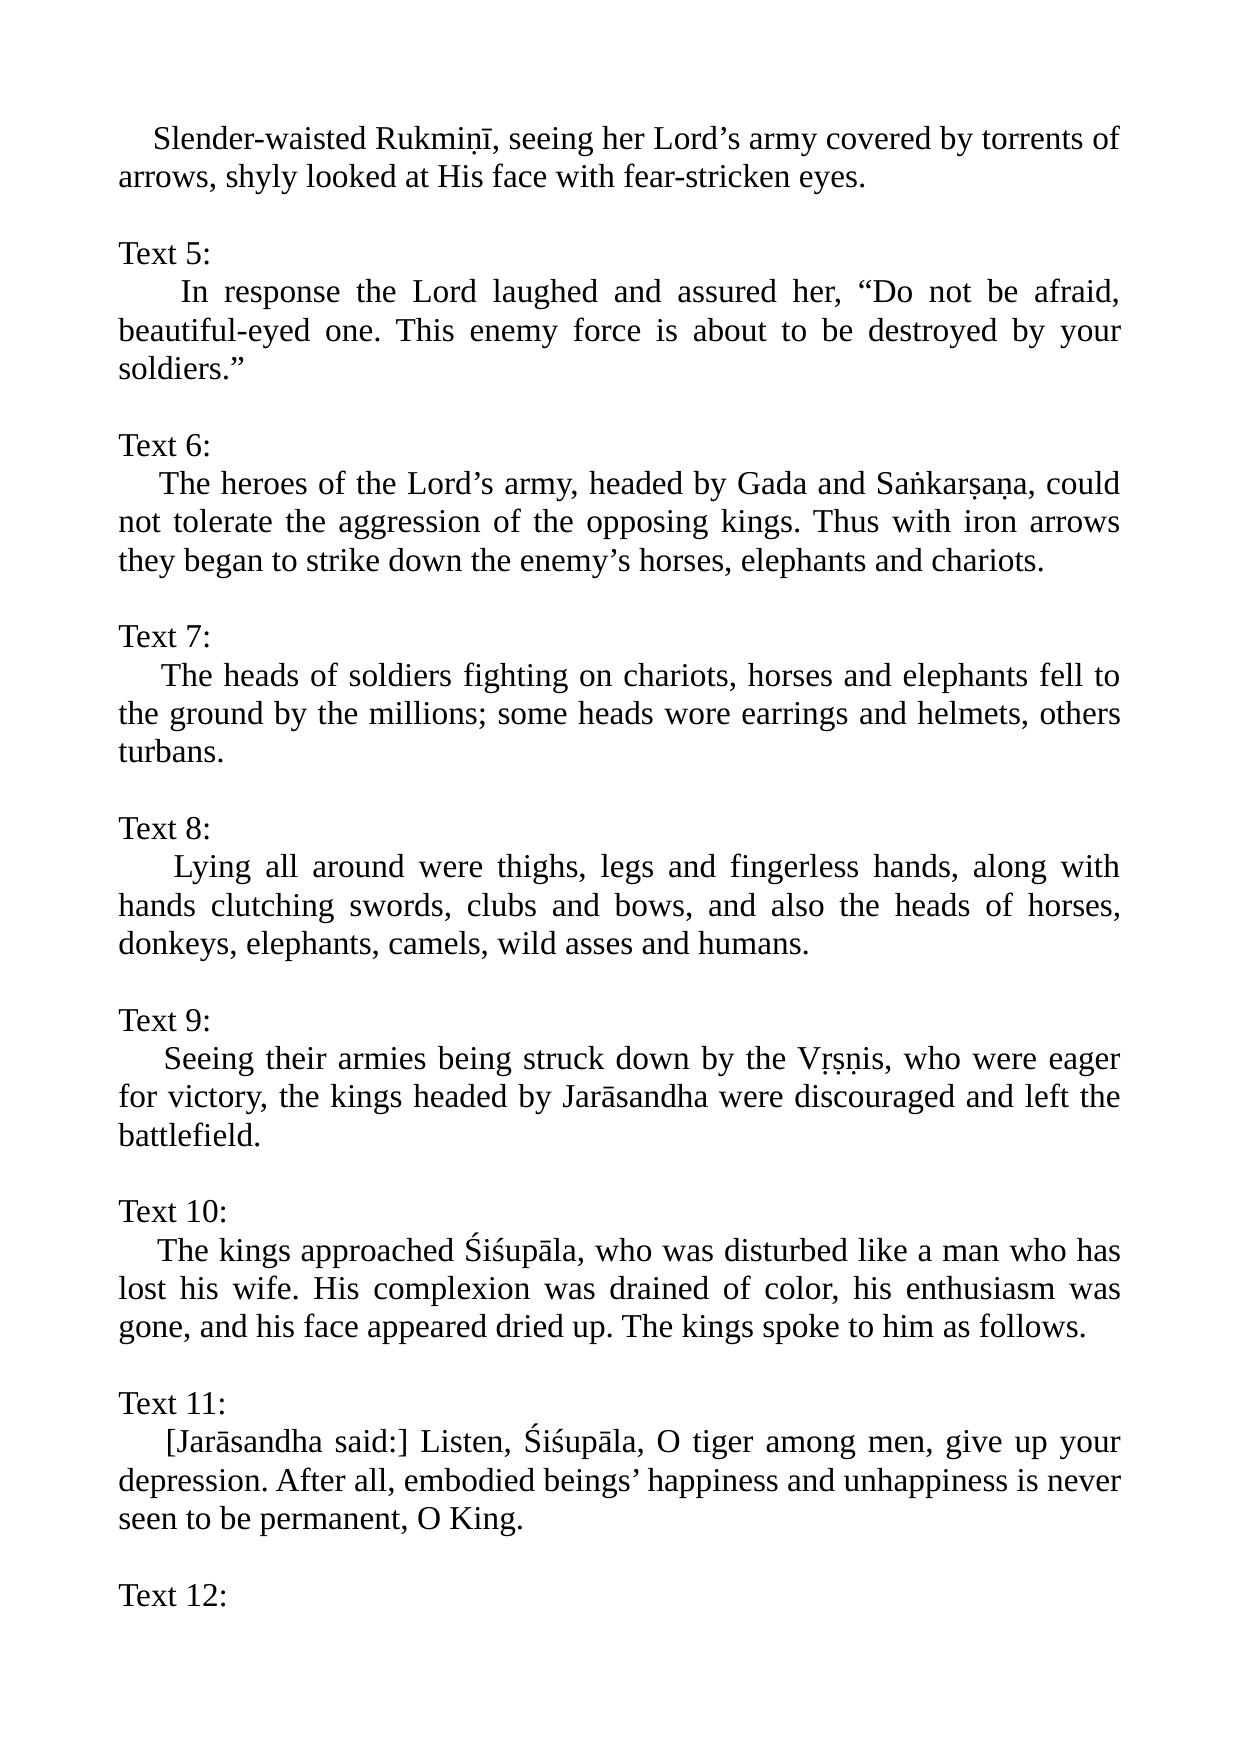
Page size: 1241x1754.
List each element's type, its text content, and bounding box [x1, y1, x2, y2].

text Text 8: [118, 808, 1122, 846]
text Text 5: [118, 233, 1122, 271]
text [Jarāsandha said:] Listen, Śiśupāla, O tiger among men, give up your depression. After all, embodied beings’ happiness and unhappiness is never seen to be permanent, O King. [118, 1421, 1122, 1536]
text Seeing their armies being struck down by the Vṛṣṇis, who were eager for victory, the kings headed by Jarāsandha were discouraged and left the battlefield. [118, 1038, 1122, 1153]
text In response the Lord laughed and assured her, “Do not be afraid, beautiful-eyed one. This enemy force is about to be destroyed by your soldiers.” [118, 271, 1122, 386]
text Slender-waisted Rukmiṇī, seeing her Lord’s army covered by torrents of arrows, shyly looked at His face with fear-stricken eyes. [118, 118, 1122, 195]
text Text 12: [118, 1575, 1122, 1613]
text Text 6: [118, 425, 1122, 463]
text Text 7: [118, 616, 1122, 655]
text Text 11: [118, 1383, 1122, 1421]
text Text 10: [118, 1191, 1122, 1230]
text The heroes of the Lord’s army, headed by Gada and Saṅkarṣaṇa, could not tolerate the aggression of the opposing kings. Thus with iron arrows they began to strike down the enemy’s horses, elephants and chariots. [118, 463, 1122, 578]
text The kings approached Śiśupāla, who was disturbed like a man who has lost his wife. His complexion was drained of color, his enthusiasm was gone, and his face appeared dried up. The kings spoke to him as follows. [118, 1230, 1122, 1345]
text The heads of soldiers fighting on chariots, horses and elephants fell to the ground by the millions; some heads wore earrings and helmets, others turbans. [118, 655, 1122, 770]
text Text 9: [118, 1000, 1122, 1038]
text Lying all around were thighs, legs and fingerless hands, along with hands clutching swords, clubs and bows, and also the heads of horses, donkeys, elephants, camels, wild asses and humans. [118, 846, 1122, 961]
